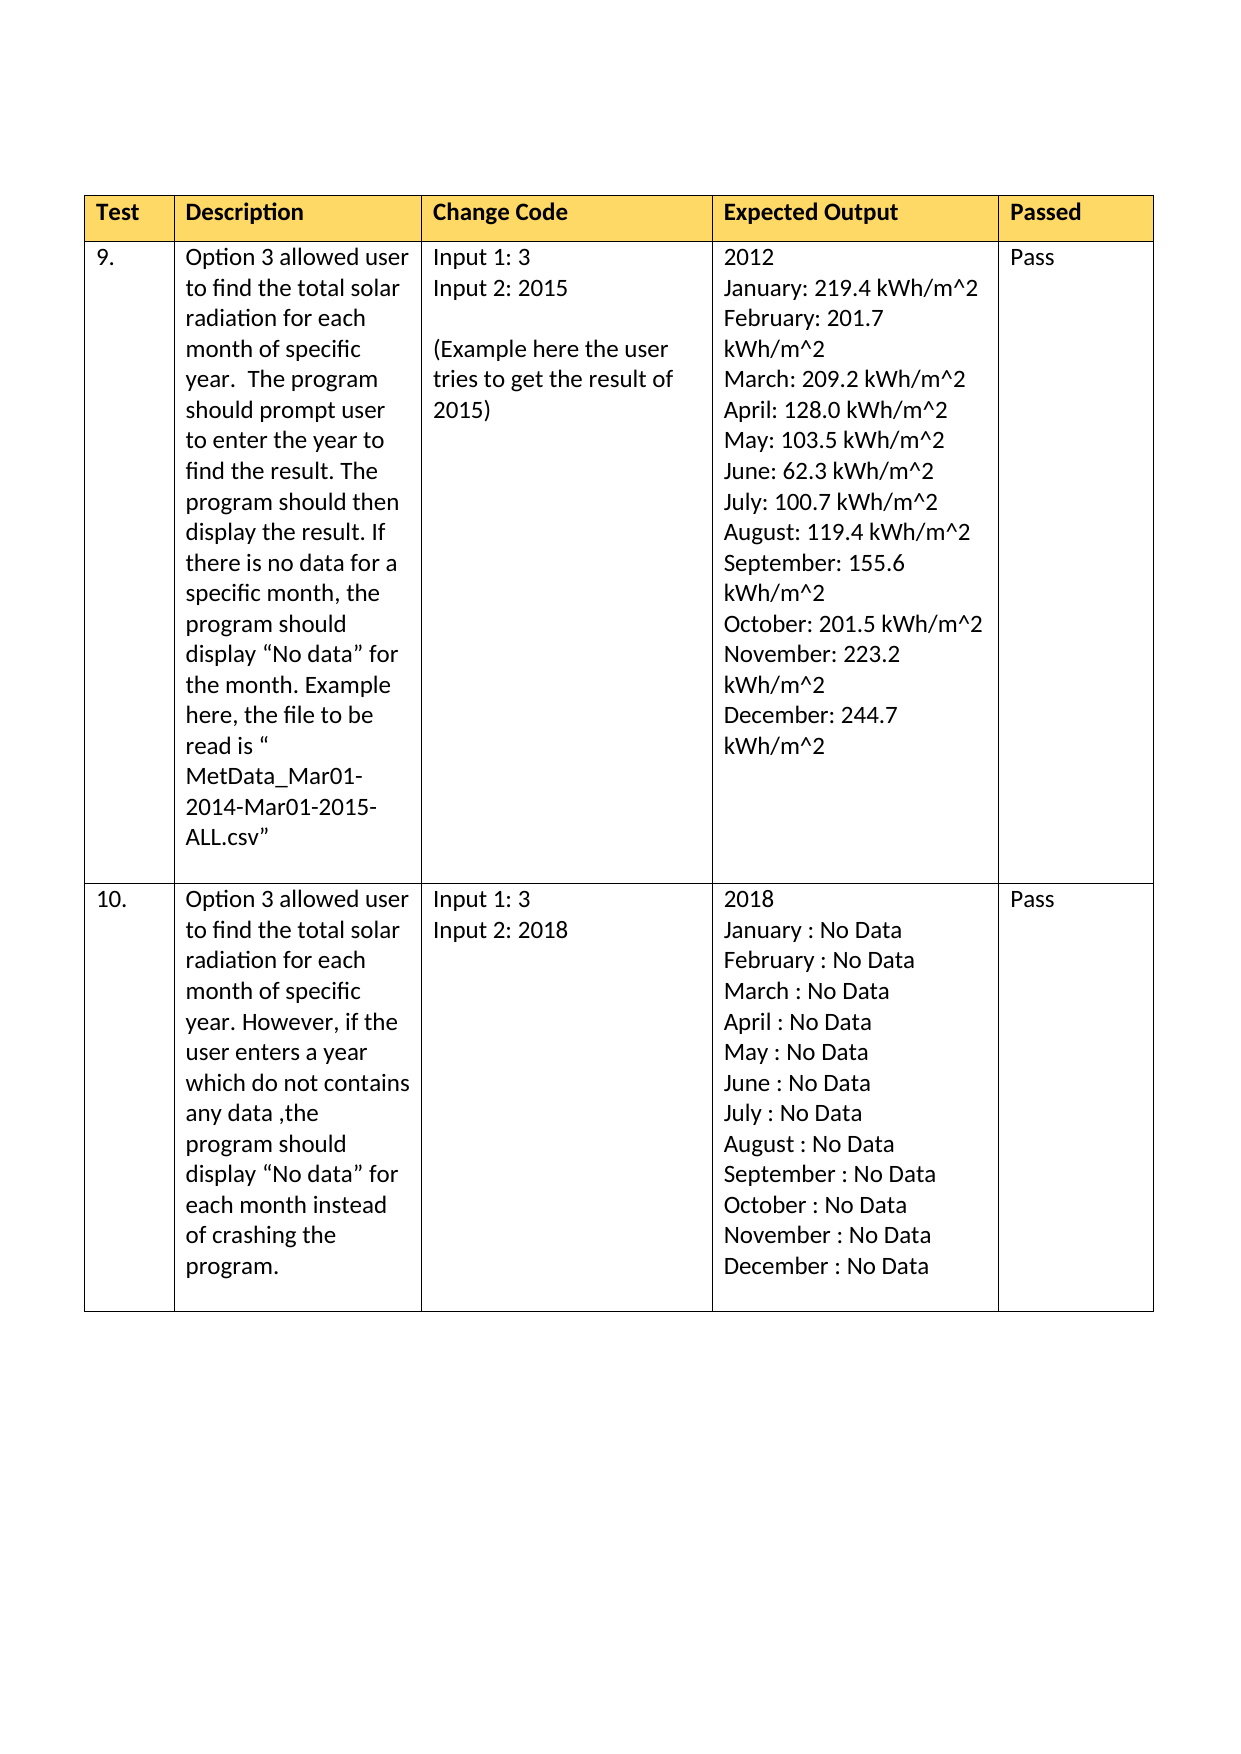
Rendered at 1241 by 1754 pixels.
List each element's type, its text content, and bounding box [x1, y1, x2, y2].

table_header Expected Output [713, 196, 998, 241]
table_header Change Code [422, 196, 712, 241]
table_cell 9. [85, 242, 174, 882]
table_cell 2018 January : No Data February : No Data March : No Data April : No Data May : No Data June : No Data July : No Data August : No Data September : No Data October : No Data November : No Data December : No Data [713, 884, 998, 1311]
table_cell Option 3 allowed user to find the total solar radiation for each month of specific year. However, if the user enters a year which do not contains any data ,the program should display “No data” for each month instead of crashing the program. [175, 884, 421, 1311]
table_cell Pass [999, 242, 1153, 882]
table_cell Input 1: 3 Input 2: 2015 (Example here the user tries to get the result of 2015) [422, 242, 712, 882]
table_cell Option 3 allowed user to find the total solar radiation for each month of specific year. The program should prompt user to enter the year to find the result. The program should then display the result. If there is no data for a specific month, the program should display “No data” for the month. Example here, the file to be read is “ MetData_Mar01-2014-Mar01-2015-ALL.csv” [175, 242, 421, 882]
table_cell Pass [999, 884, 1153, 1311]
table_header Passed [999, 196, 1153, 241]
table_header Description [175, 196, 421, 241]
table_cell 10. [85, 884, 174, 1311]
table_cell 2012 January: 219.4 kWh/m^2 February: 201.7 kWh/m^2 March: 209.2 kWh/m^2 April: 128.0 kWh/m^2 May: 103.5 kWh/m^2 June: 62.3 kWh/m^2 July: 100.7 kWh/m^2 August: 119.4 kWh/m^2 September: 155.6 kWh/m^2 October: 201.5 kWh/m^2 November: 223.2 kWh/m^2 December: 244.7 kWh/m^2 [713, 242, 998, 882]
table_cell Input 1: 3 Input 2: 2018 [422, 884, 712, 1311]
table_header Test [85, 196, 174, 241]
